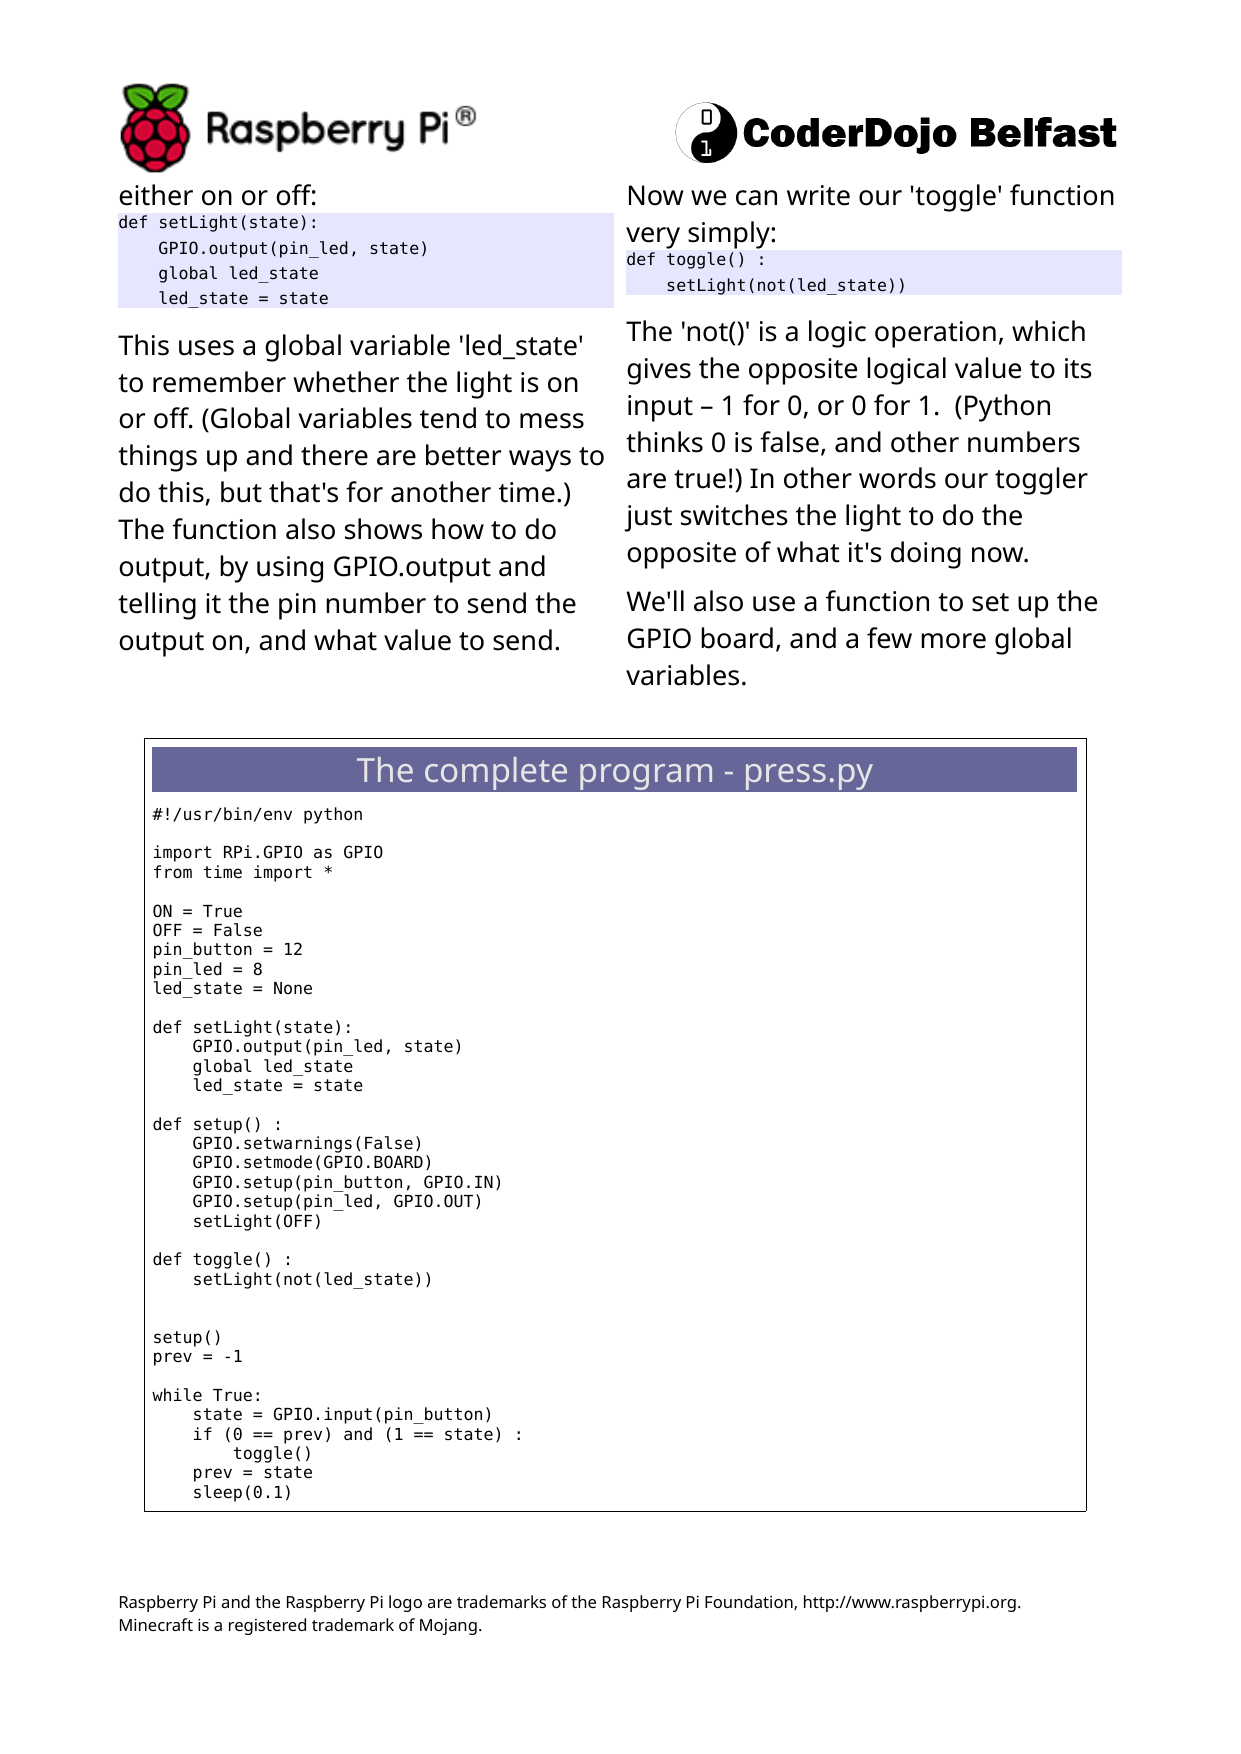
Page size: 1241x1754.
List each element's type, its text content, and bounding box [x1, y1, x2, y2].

text setLight(OFF) [152, 1212, 1077, 1231]
text pin_led = 8 [152, 960, 1077, 979]
text ON = True [152, 902, 1077, 921]
text The complete program - press.py [152, 747, 1077, 792]
text import RPi.GPIO as GPIO [152, 843, 1077, 863]
text GPIO.setmode(GPIO.BOARD) [152, 1153, 1077, 1173]
picture [672, 100, 1125, 166]
text setup() [152, 1328, 1077, 1347]
text setLight(not(led_state)) [152, 1270, 1077, 1289]
text if (0 == prev) and (1 == state) : [152, 1425, 1077, 1444]
text prev = state [152, 1463, 1077, 1483]
text pin_button = 12 [152, 940, 1077, 960]
picture [119, 82, 478, 175]
text OFF = False [152, 921, 1077, 940]
text GPIO.output(pin_led, state) [118, 238, 614, 258]
text toggle() [152, 1444, 1077, 1463]
text prev = -1 [152, 1347, 1077, 1367]
text def setLight(state): [152, 1018, 1077, 1037]
text either on or off: [118, 176, 614, 213]
text This uses a global variable 'led_state' to remember whether the light is on or off. (Global variables tend to mess things up and there are better ways to do this, but that's for another time.) The function also shows how to do output, by using GPIO.output and telling it the pin number to send the output on, and what value to send. [118, 326, 614, 658]
text def toggle() : [626, 250, 1122, 269]
text led_state = None [152, 979, 1077, 998]
text global led_state [118, 264, 614, 283]
text while True: [152, 1386, 1077, 1405]
text We'll also use a function to set up the GPIO board, and a few more global variables. [626, 582, 1122, 693]
text setLight(not(led_state)) [626, 275, 1122, 295]
text led_state = state [118, 289, 614, 308]
text state = GPIO.input(pin_button) [152, 1405, 1077, 1425]
text def setLight(state): [118, 213, 614, 233]
text global led_state [152, 1057, 1077, 1076]
text sleep(0.1) [152, 1483, 1077, 1502]
text GPIO.setwarnings(False) [152, 1134, 1077, 1153]
text The 'not()' is a logic operation, which gives the opposite logical value to its input – 1 for 0, or 0 for 1. (Python thinks 0 is false, and other numbers are true!) In other words our toggler just switches the light to do the opposite of what it's doing now. [626, 312, 1122, 571]
text Now we can write our 'toggle' function very simply: [626, 176, 1122, 250]
text GPIO.setup(pin_led, GPIO.OUT) [152, 1192, 1077, 1212]
text def setup() : [152, 1115, 1077, 1134]
text GPIO.setup(pin_button, GPIO.IN) [152, 1173, 1077, 1192]
text from time import * [152, 863, 1077, 882]
text def toggle() : [152, 1250, 1077, 1270]
text led_state = state [152, 1076, 1077, 1095]
text GPIO.output(pin_led, state) [152, 1037, 1077, 1057]
text #!/usr/bin/env python [152, 805, 1077, 824]
